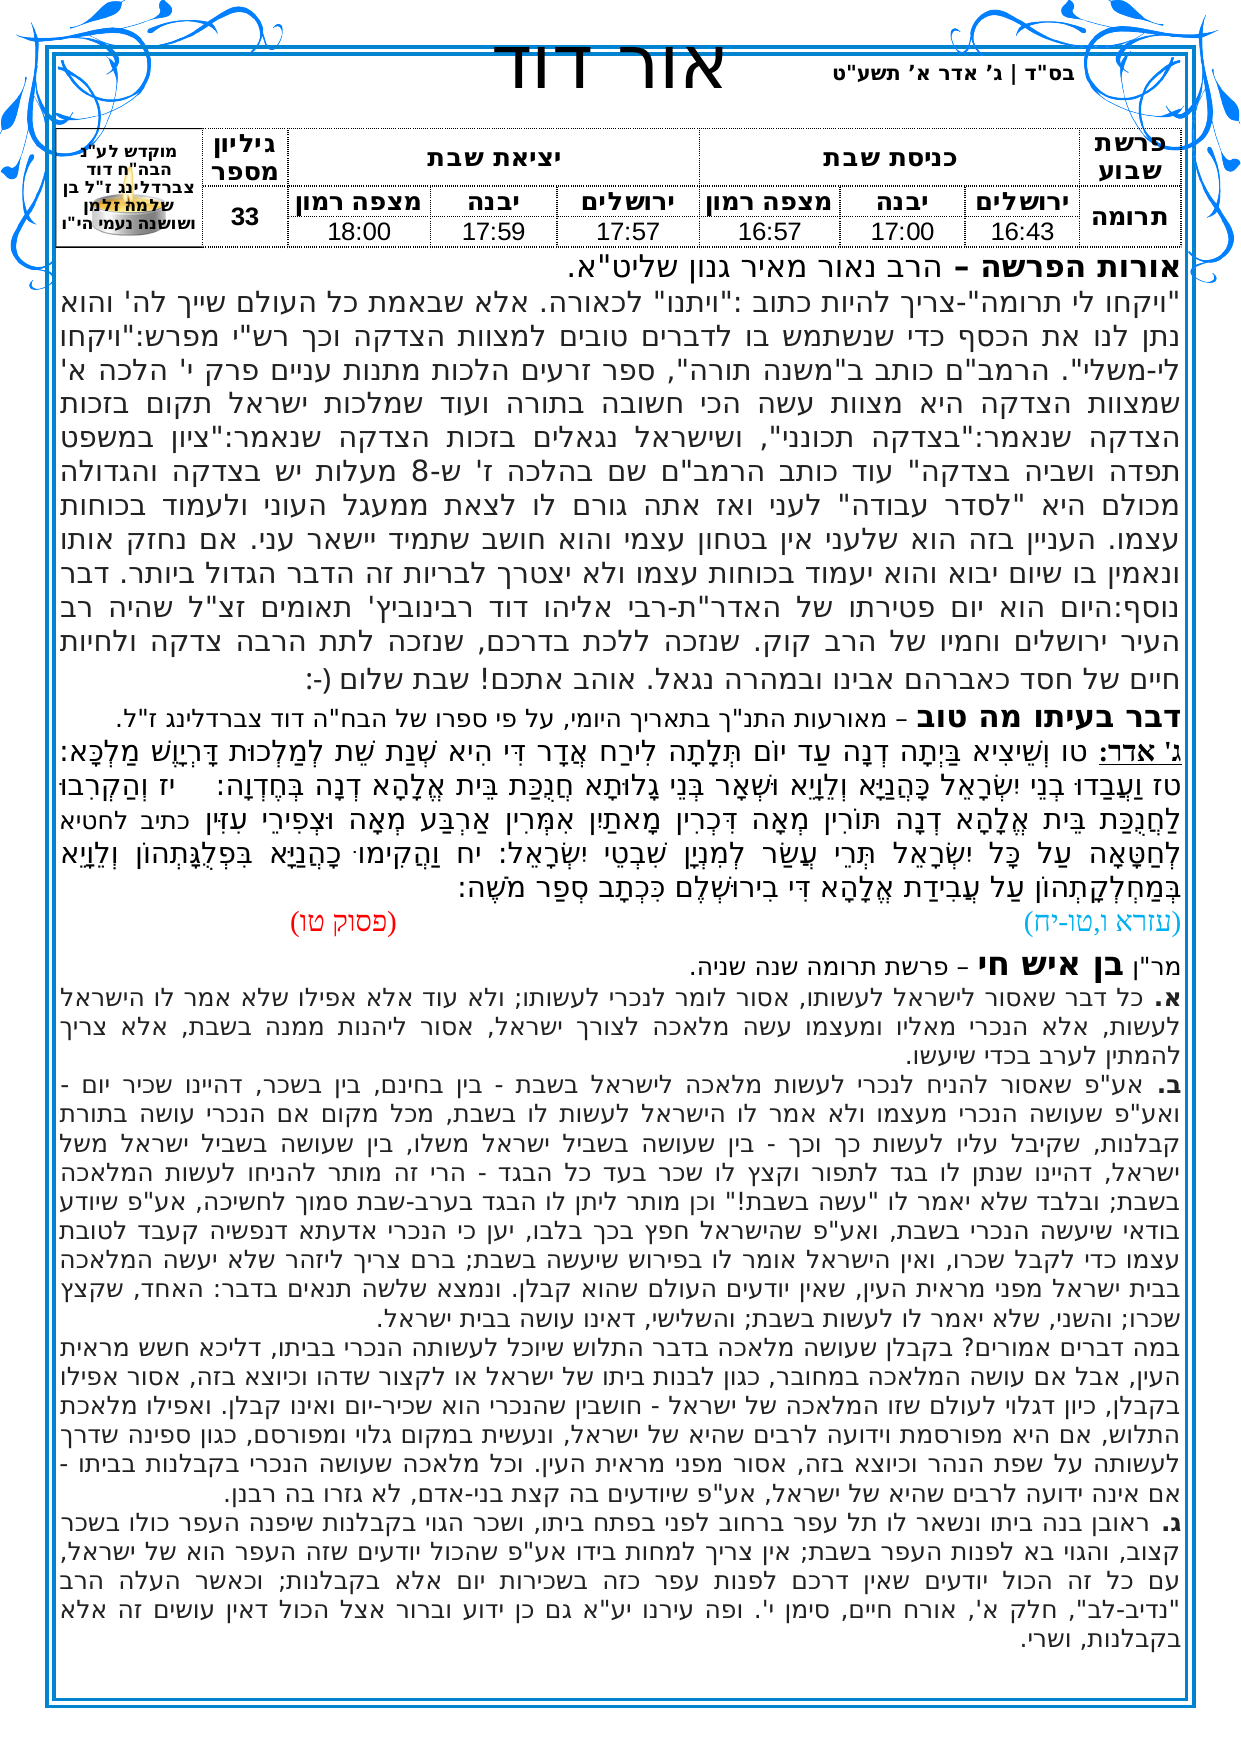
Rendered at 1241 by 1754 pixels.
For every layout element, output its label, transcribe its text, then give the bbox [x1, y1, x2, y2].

list ג. ראובן בנה ביתו ונשאר לו תל עפר ברחוב לפני בפתח ביתו, ושכר הגוי בקבלנות שיפנה העפר כולו בשכר קצוב, והגוי בא לפנות העפר בשבת; אין צריך למחות בידו אע"פ שהכול יודעים שזה העפר הוא של ישראל, עם כל זה הכול יודעים שאין דרכם לפנות עפר כזה בשכירות יום אלא בקבלנות; וכאשר העלה הרב "נדיב-לב", חלק א', אורח חיים, סימן י'. ופה עירנו יע"א גם כן ידוע וברור אצל הכול דאין עושים זה אלא בקבלנות, ושרי. [59, 1508, 1182, 1654]
text אורות הפרשה – הרב נאור מאיר גנון שליט"א. [283, 119, 1182, 285]
list במה דברים אמורים? בקבלן שעושה מלאכה בדבר התלוש שיוכל לעשותה הנכרי בביתו, דליכא חשש מראית העין, אבל אם עושה המלאכה במחובר, כגון לבנות ביתו של ישראל או לקצור שדהו וכיוצא בזה, אסור אפילו בקבלן, כיון דגלוי לעולם שזו המלאכה של ישראל - חושבין שהנכרי הוא שכיר-יום ואינו קבלן. ואפילו מלאכת התלוש, אם היא מפורסמת וידועה לרבים שהיא של ישראל, ונעשית במקום גלוי ומפורסם, כגון ספינה שדרך לעשותה על שפת הנהר וכיוצא בזה, אסור מפני מראית העין. וכל מלאכה שעושה הנכרי בקבלנות בביתו - אם אינה ידועה לרבים שהיא של ישראל, אע"פ שיודעים בה קצת בני-אדם, לא גזרו בה רבנן. [59, 1333, 1182, 1508]
list (עזרא ו,טו-יח) (פסוק טו) [59, 904, 1182, 938]
list ב. אע"פ שאסור להניח לנכרי לעשות מלאכה לישראל בשבת - בין בחינם, בין בשכר, דהיינו שכיר יום - ואע"פ שעושה הנכרי מעצמו ולא אמר לו הישראל לעשות לו בשבת, מכל מקום אם הנכרי עושה בתורת קבלנות, שקיבל עליו לעשות כך וכך - בין שעושה בשביל ישראל משלו, בין שעושה בשביל ישראל משל ישראל, דהיינו שנתן לו בגד לתפור וקצץ לו שכר בעד כל הבגד - הרי זה מותר להניחו לעשות המלאכה בשבת; ובלבד שלא יאמר לו "עשה בשבת!" וכן מותר ליתן לו הבגד בערב-שבת סמוך לחשיכה, אע"פ שיודע בודאי שיעשה הנכרי בשבת, ואע"פ שהישראל חפץ בכך בלבו, יען כי הנכרי אדעתא דנפשיה קעבד לטובת עצמו כדי לקבל שכרו, ואין הישראל אומר לו בפירוש שיעשה בשבת; ברם צריך ליזהר שלא יעשה המלאכה בבית ישראל מפני מראית העין, שאין יודעים העולם שהוא קבלן. ונמצא שלשה תנאים בדבר: האחד, שקצץ שכרו; והשני, שלא יאמר לו לעשות בשבת; והשלישי, דאינו עושה בבית ישראל. [59, 1070, 1182, 1333]
list ג' אדר: טו וְשֵׁיצִיא בַּיְתָה דְנָה עַד יוֹם תְּלָתָה לִירַח אֲדָר דִּי הִיא שְׁנַת שֵׁת לְמַלְכוּת דָּרְיָוֶשׁ מַלְכָּא: טז וַעֲבַדוּ בְנֵי יִשְׂרָאֵל כָּהֲנַיָּא וְלֵוָיֵא וּשְׁאָר בְּנֵי גָלוּתָא חֲנֻכַּת בֵּית אֱלָהָא דְנָה בְּחֶדְוָה: יז וְהַקְרִבוּ לַחֲנֻכַּת בֵּית אֱלָהָא דְנָה תּוֹרִין מְאָה דִּכְרִין מָאתַיִן אִמְּרִין אַרְבַּע מְאָה וּצְפִירֵי עִזִּין כתיב לחטיא לְחַטָּאָה עַל כָּל יִשְׂרָאֵל תְּרֵי עֲשַׂר לְמִנְיָן שִׁבְטֵי יִשְׂרָאֵל: יח וַהֲקִימוּ כָהֲנַיָּא בִּפְלֻגָּתְהוֹן וְלֵוָיֵא בְּמַחְלְקָתְהוֹן עַל עֲבִידַת אֱלָהָא דִּי בִירוּשְׁלֶם כִּכְתָב סְפַר מֹשֶׁה: [59, 734, 1182, 904]
picture [0, 0, 283, 290]
list מר"ן בן איש חי – פרשת תרומה שנה שניה. [59, 944, 1182, 983]
picture [49, 49, 283, 290]
list א. כל דבר שאסור לישראל לעשותו, אסור לומר לנכרי לעשותו; ולא עוד אלא אפילו שלא אמר לו הישראל לעשות, אלא הנכרי מאליו ומעצמו עשה מלאכה לצורך ישראל, אסור ליהנות ממנה בשבת, אלא צריך להמתין לערב בכדי שיעשו. [59, 983, 1182, 1070]
picture [56, 56, 283, 290]
picture [950, 0, 1241, 283]
text דבר בעיתו מה טוב – מאורעות התנ"ך בתאריך היומי, על פי ספרו של הבח"ה דוד צברדלינג ז"ל. [59, 698, 1182, 734]
text "ויקחו לי תרומה"-צריך להיות כתוב :"ויתנו" לכאורה. אלא שבאמת כל העולם שייך לה' והוא נתן לנו את הכסף כדי שנשתמש בו לדברים טובים למצוות הצדקה וכך רש"י מפרש:"ויקחו לי-משלי". הרמב"ם כותב ב"משנה תורה", ספר זרעים הלכות מתנות עניים פרק י' הלכה א' שמצוות הצדקה היא מצוות עשה הכי חשובה בתורה ועוד שמלכות ישראל תקום בזכות הצדקה שנאמר:"בצדקה תכונני", ושישראל נגאלים בזכות הצדקה שנאמר:"ציון במשפט תפדה ושביה בצדקה" עוד כותב הרמב"ם שם בהלכה ז' ש-8 מעלות יש בצדקה והגדולה מכולם היא "לסדר עבודה" לעני ואז אתה גורם לו לצאת ממעגל העוני ולעמוד בכוחות עצמו. העניין בזה הוא שלעני אין בטחון עצמי והוא חושב שתמיד יישאר עני. אם נחזק אותו ונאמין בו שיום יבוא והוא יעמוד בכוחות עצמו ולא יצטרך לבריות זה הדבר הגדול ביותר. דבר נוסף:היום הוא יום פטירתו של האדר"ת-רבי אליהו דוד רבינוביץ' תאומים זצ"ל שהיה רב העיר ירושלים וחמיו של הרב קוק. שנזכה ללכת בדרכם, שנזכה לתת הרבה צדקה ולחיות חיים של חסד כאברהם אבינו ובמהרה נגאל. אוהב אתכם! שבת שלום‎:-) ‎ [59, 285, 1182, 698]
